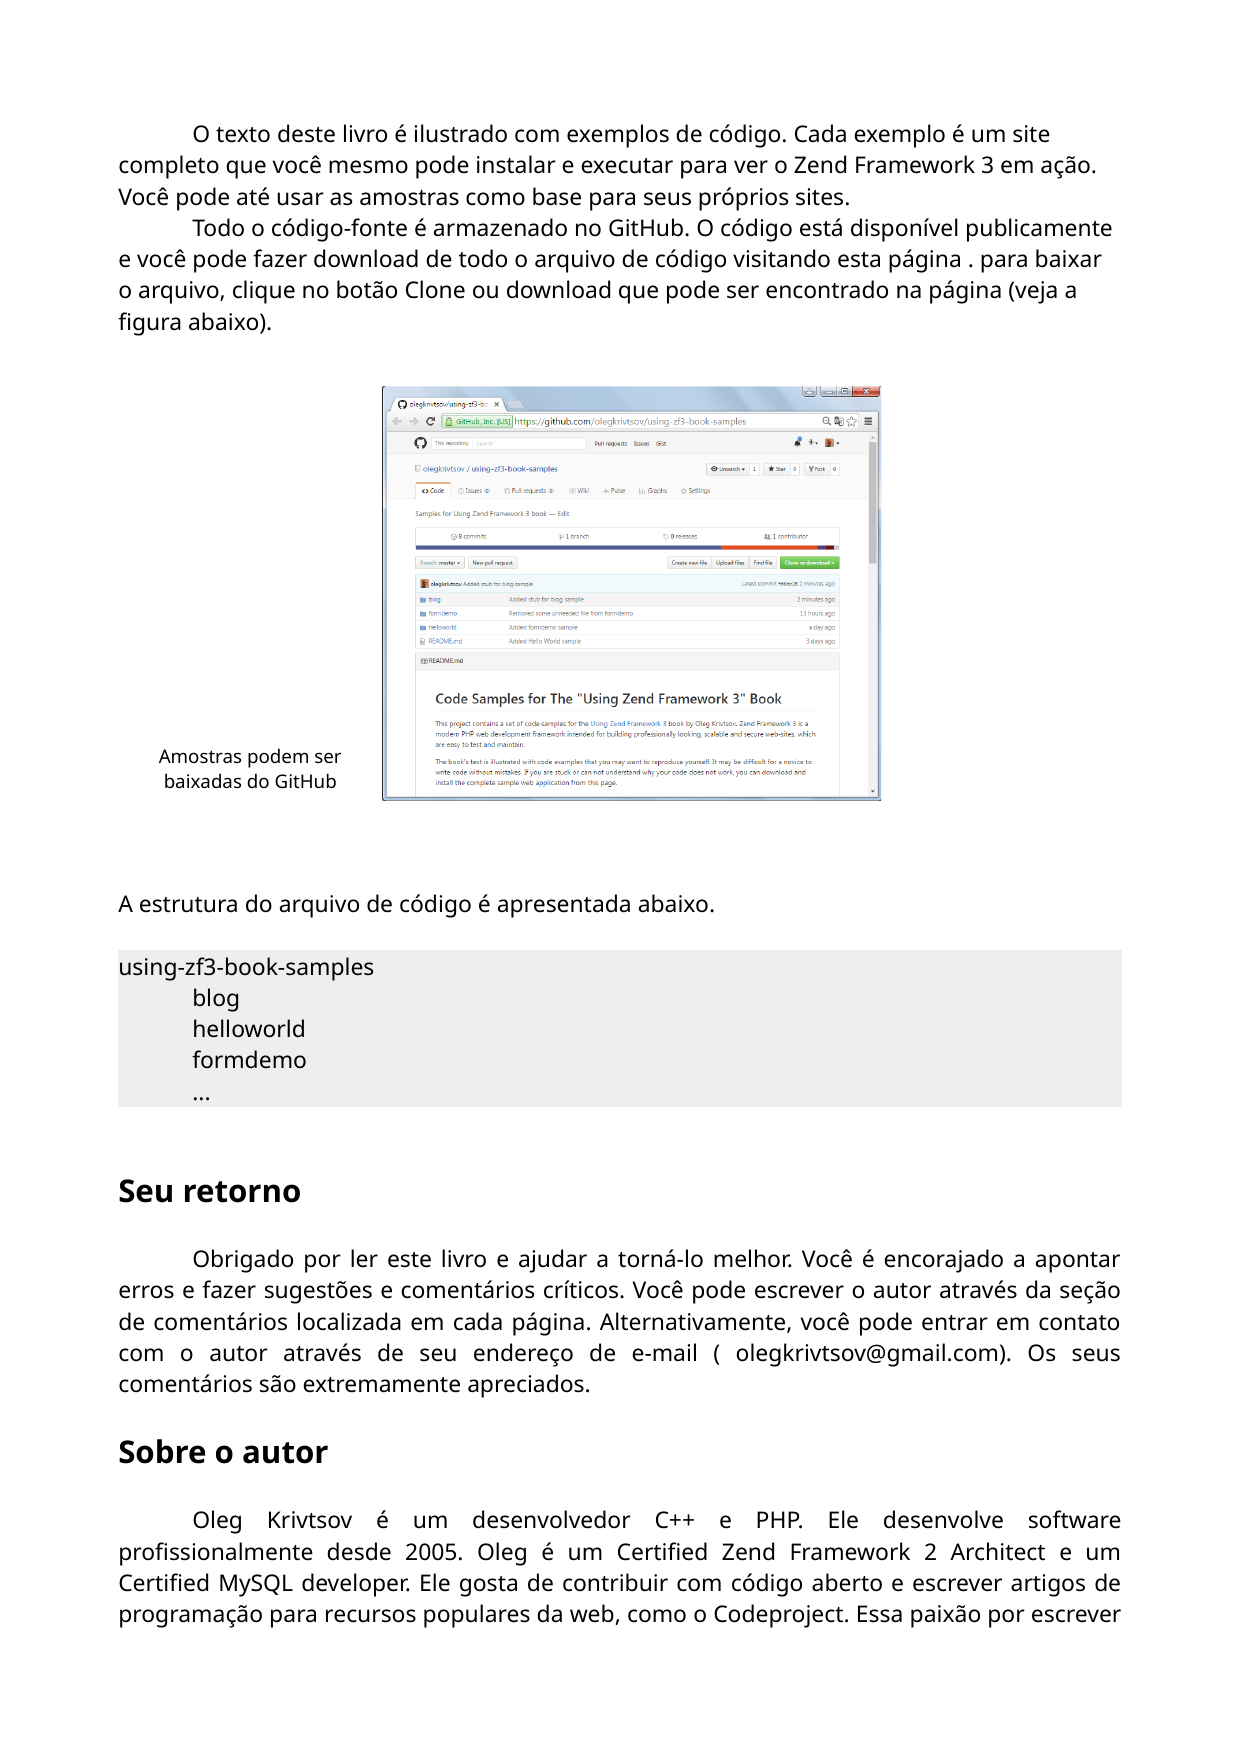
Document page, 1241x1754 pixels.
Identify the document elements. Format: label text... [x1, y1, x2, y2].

text Obrigado por ler este livro e ajudar a torná-lo melhor. Você é encorajado a apontar erros e fazer sugestões e comentários críticos. Você pode escrever o autor através da seção de comentários localizada em cada página. Alternativamente, você pode entrar em contato com o autor através de seu endereço de e-mail ( olegkrivtsov@gmail.com). Os seus comentários são extremamente apreciados. [118, 1243, 1122, 1399]
text formdemo [118, 1044, 1122, 1075]
text Seu retorno [118, 1169, 1122, 1212]
text Sobre o autor [118, 1431, 1122, 1473]
text ... [118, 1075, 1122, 1107]
picture [382, 386, 882, 801]
text Todo o código-fonte é armazenado no GitHub. O código está disponível publicamente e você pode fazer download de todo o arquivo de código visitando esta página . para baixar o arquivo, clique no botão Clone ou download que pode ser encontrado na página (veja a figura abaixo). [118, 212, 1122, 337]
text Oleg Krivtsov é um desenvolvedor C++ e PHP. Ele desenvolve software profissionalmente desde 2005. Oleg é um Certified Zend Framework 2 Architect e um Certified MySQL developer. Ele gosta de contribuir com código aberto e escrever artigos de programação para recursos populares da web, como o Codeproject. Essa paixão por escrever [118, 1504, 1122, 1629]
text [882, 743, 1122, 794]
text helloworld [118, 1013, 1122, 1044]
text Amostras podem ser baixadas do GitHub [118, 743, 382, 794]
text using-zf3-book-samples [118, 950, 1122, 982]
text O texto deste livro é ilustrado com exemplos de código. Cada exemplo é um site completo que você mesmo pode instalar e executar para ver o Zend Framework 3 em ação. Você pode até usar as amostras como base para seus próprios sites. [118, 118, 1122, 212]
text A estrutura do arquivo de código é apresentada abaixo. [118, 888, 1122, 919]
text blog [118, 982, 1122, 1013]
